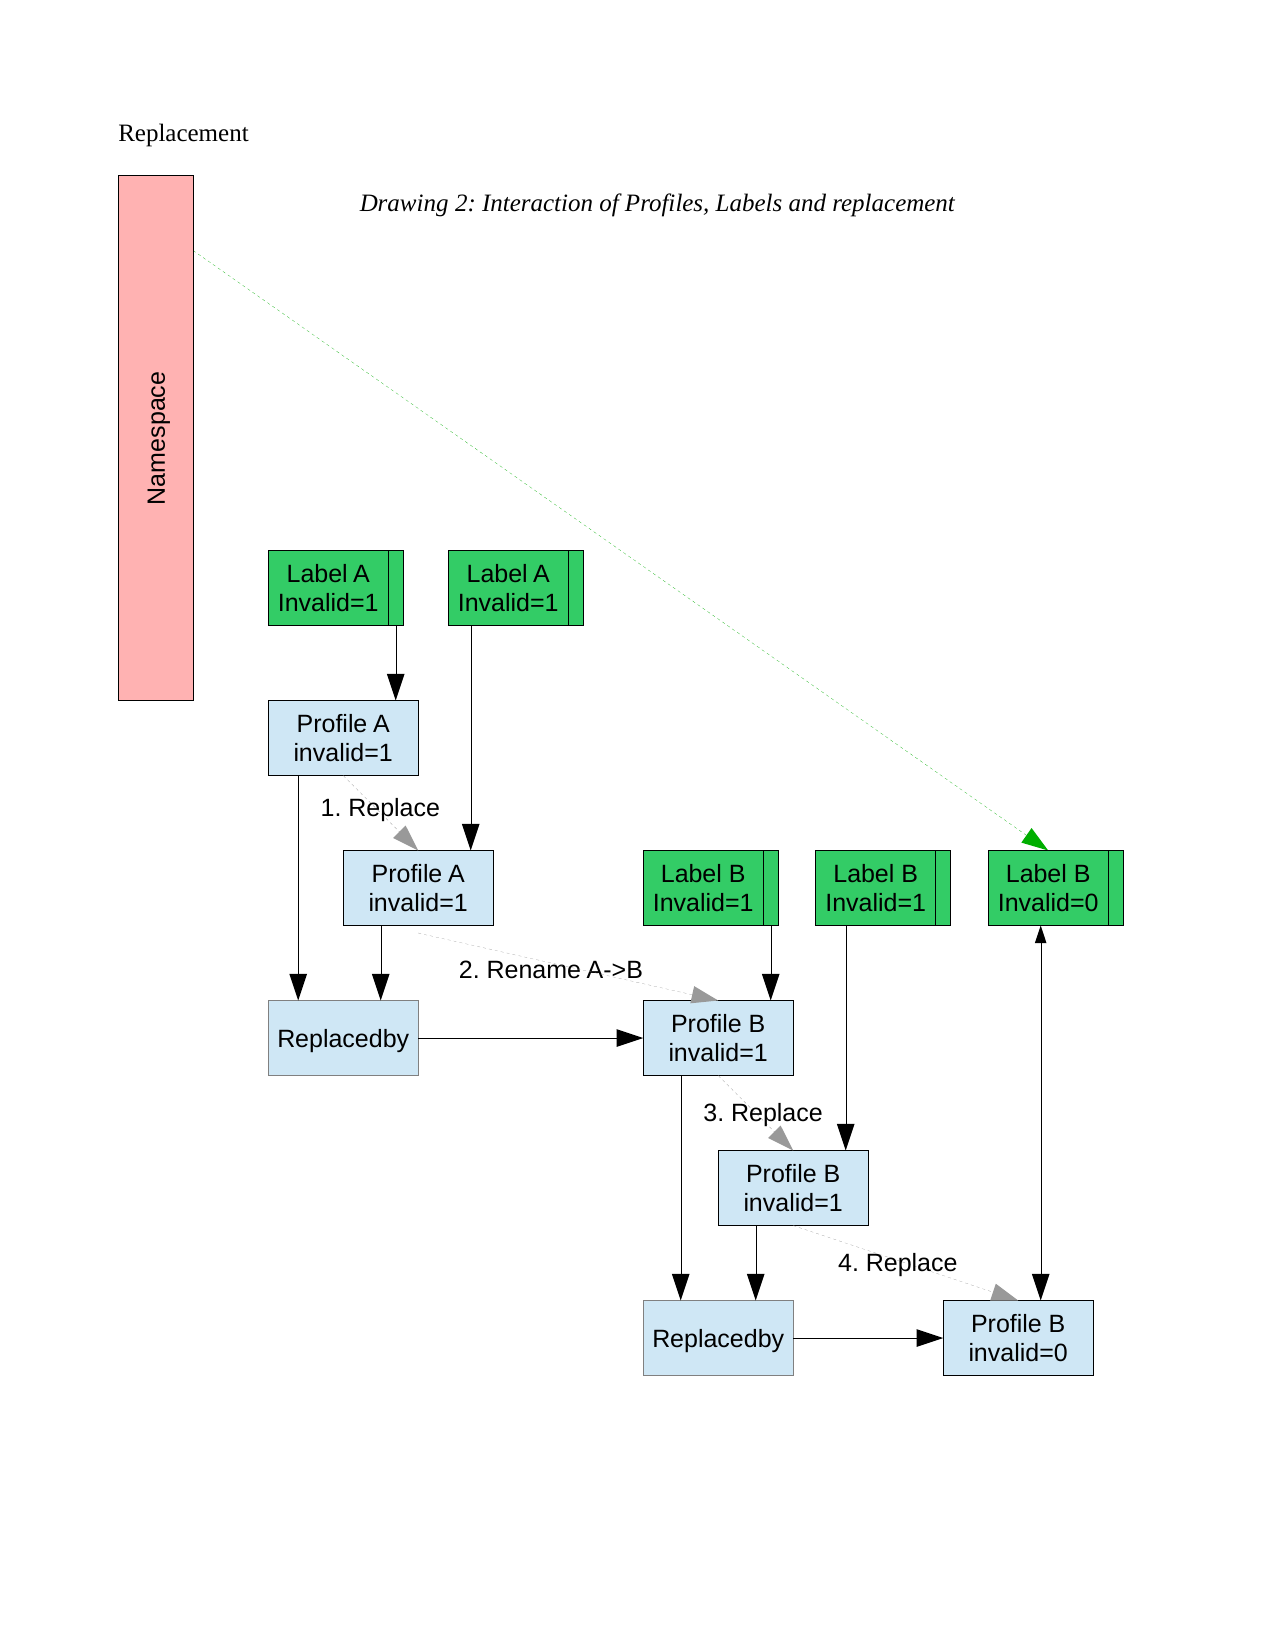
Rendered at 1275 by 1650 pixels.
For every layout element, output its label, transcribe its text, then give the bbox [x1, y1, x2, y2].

text Labeling [1123, 291, 1157, 319]
text Drawing 2: Interaction of Profiles, Labels and replacement [118, 188, 1123, 1376]
text Replacement [118, 118, 1157, 147]
